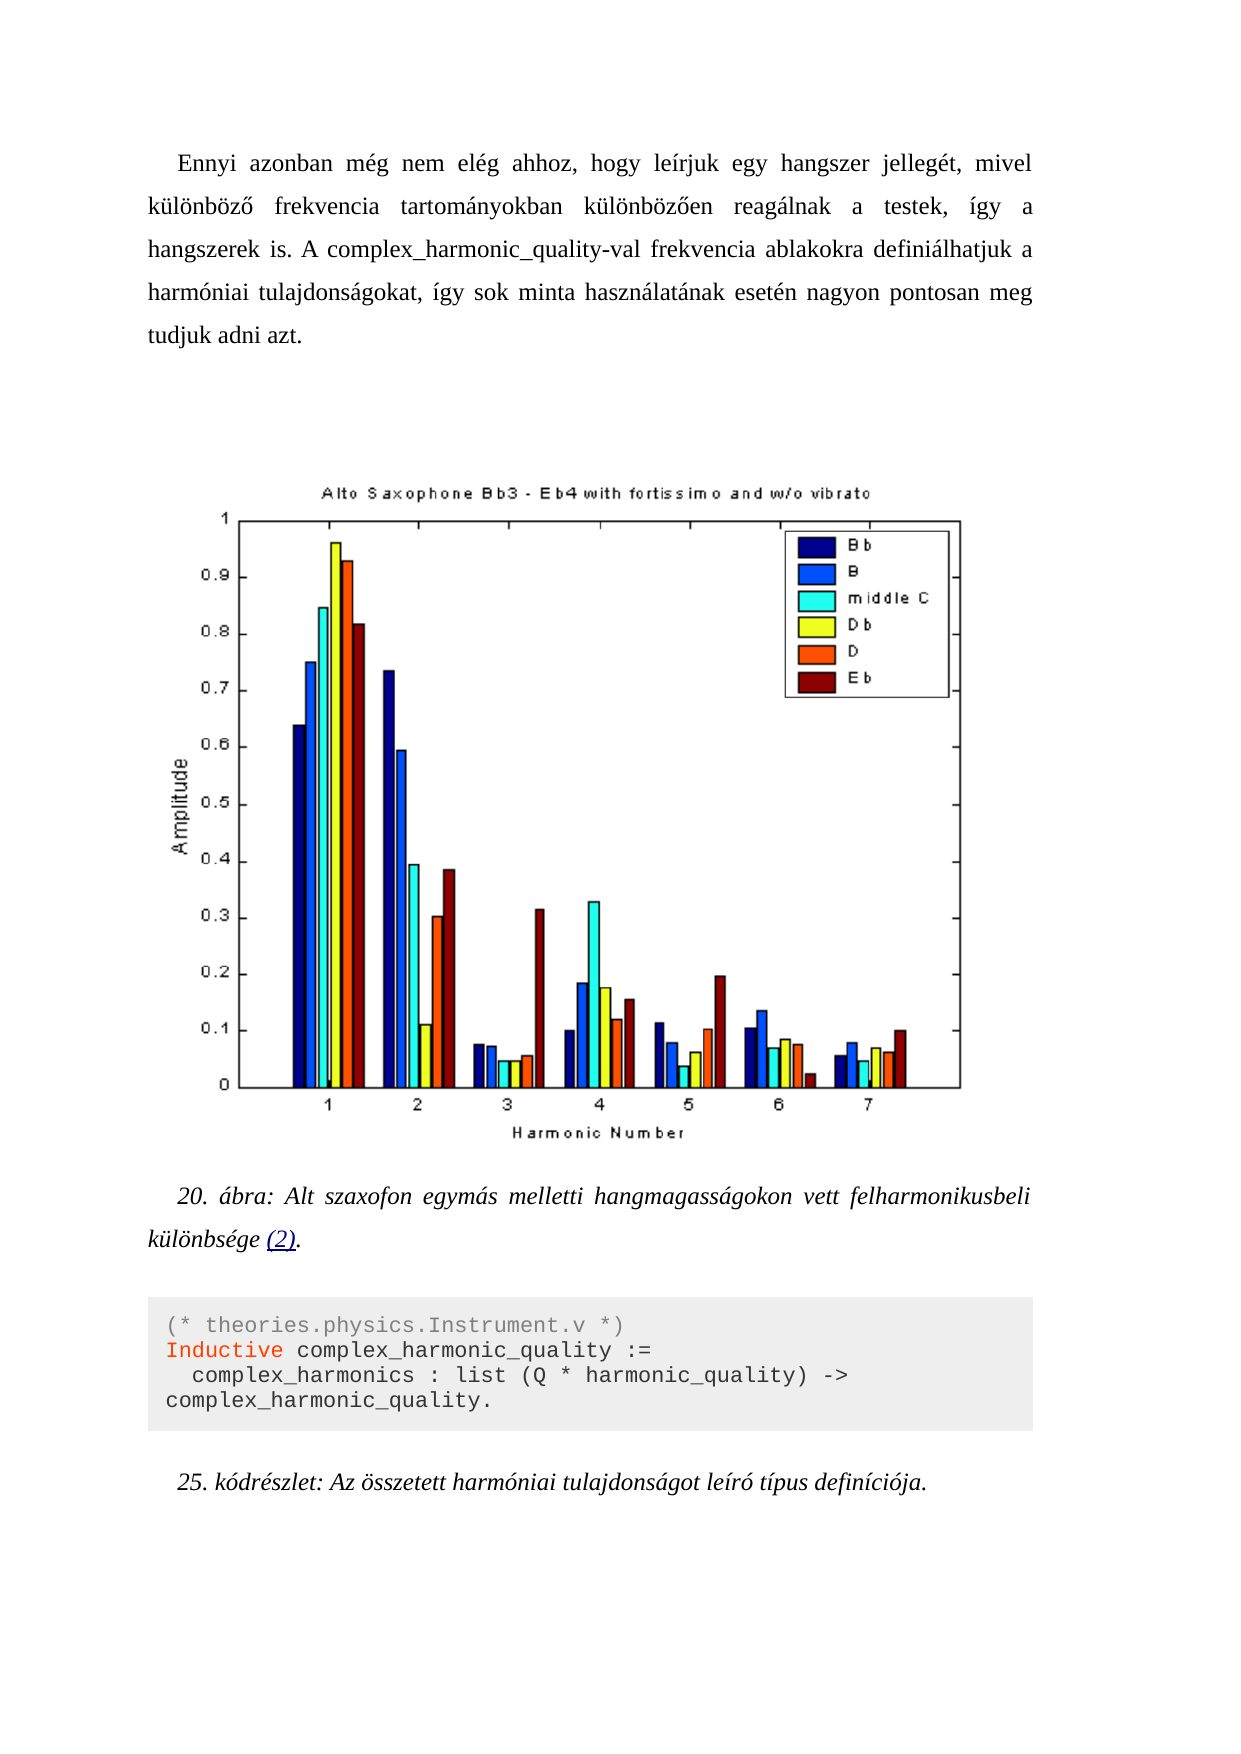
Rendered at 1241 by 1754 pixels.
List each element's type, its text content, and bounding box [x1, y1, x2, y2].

text 25. kódrészlet: Az összetett harmóniai tulajdonságot leíró típus definíciója. [148, 1467, 1033, 1496]
text 20. ábra: Alt szaxofon egymás melletti hangmagasságokon vett felharmonikusbeli különbsége (2). [148, 1181, 1033, 1253]
text (* theories.physics.Instrument.v *) Inductive complex_harmonic_quality := complex_harmonics : list (Q * harmonic_quality) -> complex_harmonic_quality. [148, 1297, 1033, 1431]
text Ennyi azonban még nem elég ahhoz, hogy leírjuk egy hangszer jellegét, mivel különböző frekvencia tartományokban különbözően reagálnak a testek, így a hangszerek is. A complex_harmonic_quality-val frekvencia ablakokra definiálhatjuk a harmóniai tulajdonságokat, így sok minta használatának esetén nagyon pontosan meg tudjuk adni azt. [148, 148, 1033, 349]
picture [147, 449, 1033, 1153]
